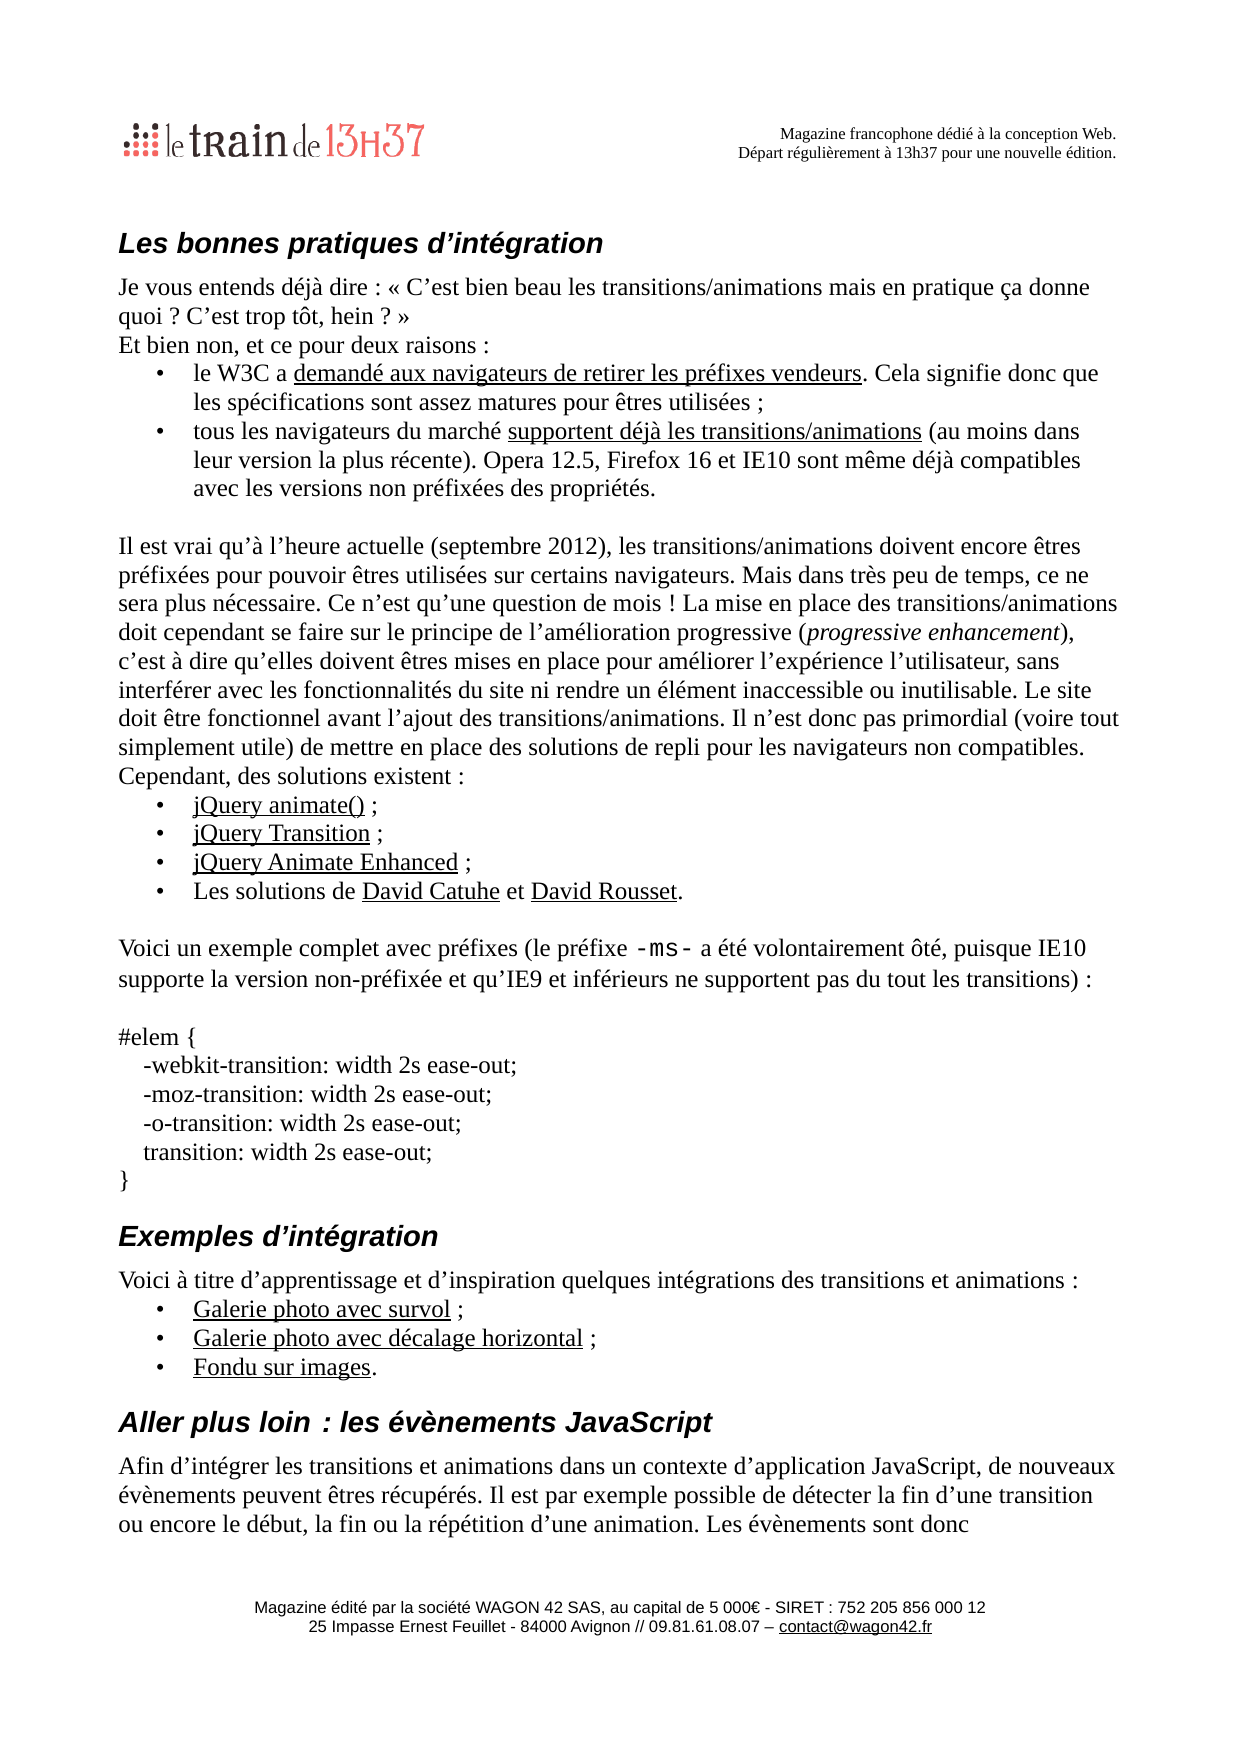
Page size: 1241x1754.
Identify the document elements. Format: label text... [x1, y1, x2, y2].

list Galerie photo avec survol ; [156, 1294, 1122, 1323]
list jQuery Animate Enhanced ; [156, 847, 1122, 876]
text -o-transition: width 2s ease-out; [118, 1108, 1122, 1137]
subtitle Exemples d’intégration [118, 1219, 1122, 1253]
text -moz-transition: width 2s ease-out; [118, 1079, 1122, 1108]
list jQuery animate() ; [156, 790, 1122, 818]
text transition: width 2s ease-out; [118, 1137, 1122, 1166]
text Afin d’intégrer les transitions et animations dans un contexte d’application JavaScript, de nouveaux évènements peuvent êtres récupérés. Il est par exemple possible de détecter la fin d’une transition ou encore le début, la fin ou la répétition d’une animation. Les évènements sont donc [118, 1451, 1122, 1538]
picture [123, 123, 425, 157]
list jQuery Transition ; [156, 818, 1122, 847]
text Je vous entends déjà dire : « C’est bien beau les transitions/animations mais en pratique ça donne quoi ? C’est trop tôt, hein ? » Et bien non, et ce pour deux raisons : [118, 272, 1122, 358]
list Fondu sur images. [156, 1352, 1122, 1380]
text -webkit-transition: width 2s ease-out; [118, 1051, 1122, 1079]
list tous les navigateurs du marché supportent déjà les transitions/animations (au moins dans leur version la plus récente). Opera 12.5, Firefox 16 et IE10 sont même déjà compatibles avec les versions non préfixées des propriétés. [156, 416, 1122, 502]
list Galerie photo avec décalage horizontal ; [156, 1323, 1122, 1352]
list le W3C a demandé aux navigateurs de retirer les préfixes vendeurs. Cela signifie donc que les spécifications sont assez matures pour êtres utilisées ; [156, 358, 1122, 416]
text Il est vrai qu’à l’heure actuelle (septembre 2012), les transitions/animations doivent encore êtres préfixées pour pouvoir êtres utilisées sur certains navigateurs. Mais dans très peu de temps, ce ne sera plus nécessaire. Ce n’est qu’une question de mois ! La mise en place des transitions/animations doit cependant se faire sur le principe de l’amélioration progressive (progressive enhancement), c’est à dire qu’elles doivent êtres mises en place pour améliorer l’expérience l’utilisateur, sans interférer avec les fonctionnalités du site ni rendre un élément inaccessible ou inutilisable. Le site doit être fonctionnel avant l’ajout des transitions/animations. Il n’est donc pas primordial (voire tout simplement utile) de mettre en place des solutions de repli pour les navigateurs non compatibles. Cependant, des solutions existent : [118, 531, 1122, 790]
text Voici un exemple complet avec préfixes (le préfixe -ms- a été volontairement ôté, puisque IE10 supporte la version non-préfixée et qu’IE9 et inférieurs ne supportent pas du tout les transitions) : [118, 933, 1122, 993]
subtitle Aller plus loin : les évènements JavaScript [118, 1405, 1122, 1439]
text } [118, 1166, 1122, 1194]
subtitle Les bonnes pratiques d’intégration [118, 226, 1122, 260]
text #elem { [118, 1022, 1122, 1051]
text Voici à titre d’apprentissage et d’inspiration quelques intégrations des transitions et animations : [118, 1265, 1122, 1294]
list Les solutions de David Catuhe et David Rousset. [156, 876, 1122, 905]
